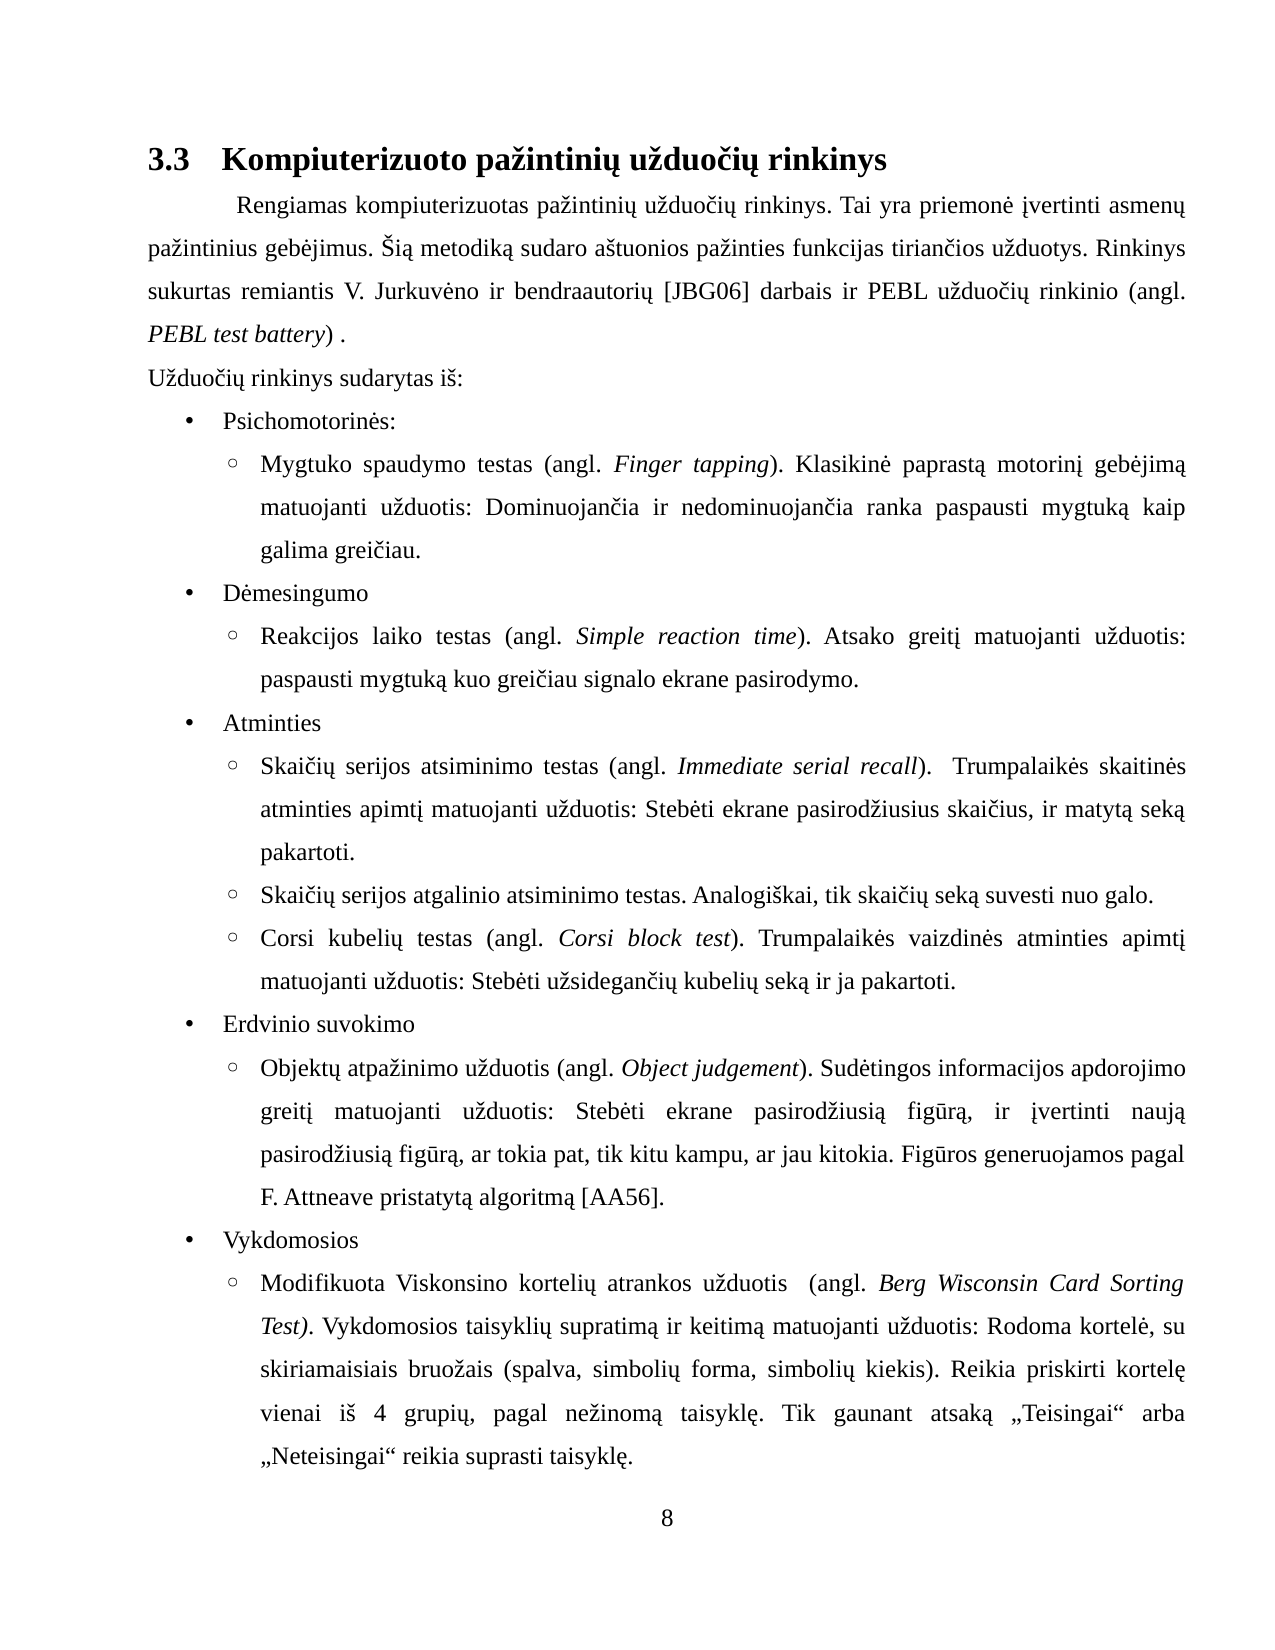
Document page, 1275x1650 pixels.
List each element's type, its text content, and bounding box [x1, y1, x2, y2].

list Skaičių serijos atgalinio atsiminimo testas. Analogiškai, tik skaičių seką suvesti nuo galo. [223, 880, 1186, 909]
list Objektų atpažinimo užduotis (angl. Object judgement). Sudėtingos informacijos apdorojimo greitį matuojanti užduotis: Stebėti ekrane pasirodžiusią figūrą, ir įvertinti naują pasirodžiusią figūrą, ar tokia pat, tik kitu kampu, ar jau kitokia. Figūros generuojamos pagal F. Attneave pristatytą algoritmą [AA56]. [223, 1053, 1186, 1211]
text Rengiamas kompiuterizuotas pažintinių užduočių rinkinys. Tai yra priemonė įvertinti asmenų pažintinius gebėjimus. Šią metodiką sudaro aštuonios pažinties funkcijas tiriančios užduotys. Rinkinys sukurtas remiantis V. Jurkuvėno ir bendraautorių [JBG06] darbais ir PEBL užduočių rinkinio (angl. PEBL test battery) . [148, 190, 1186, 348]
list Atminties [185, 708, 1186, 736]
list Psichomotorinės: [185, 406, 1186, 434]
list Dėmesingumo [185, 578, 1186, 607]
list Erdvinio suvokimo [185, 1009, 1186, 1038]
list Vykdomosios [185, 1225, 1186, 1254]
subtitle Kompiuterizuoto pažintinių užduočių rinkinys [148, 139, 1186, 178]
list Modifikuota Viskonsino kortelių atrankos užduotis (angl. Berg Wisconsin Card Sorting Test). Vykdomosios taisyklių supratimą ir keitimą matuojanti užduotis: Rodoma kortelė, su skiriamaisiais bruožais (spalva, simbolių forma, simbolių kiekis). Reikia priskirti kortelę vienai iš 4 grupių, pagal nežinomą taisyklę. Tik gaunant atsaką „Teisingai“ arba „Neteisingai“ reikia suprasti taisyklę. [223, 1268, 1186, 1469]
list Corsi kubelių testas (angl. Corsi block test). Trumpalaikės vaizdinės atminties apimtį matuojanti užduotis: Stebėti užsidegančių kubelių seką ir ja pakartoti. [223, 923, 1186, 995]
list Skaičių serijos atsiminimo testas (angl. Immediate serial recall). Trumpalaikės skaitinės atminties apimtį matuojanti užduotis: Stebėti ekrane pasirodžiusius skaičius, ir matytą seką pakartoti. [223, 751, 1186, 866]
text Užduočių rinkinys sudarytas iš: [148, 363, 1186, 391]
list Reakcijos laiko testas (angl. Simple reaction time). Atsako greitį matuojanti užduotis: paspausti mygtuką kuo greičiau signalo ekrane pasirodymo. [223, 621, 1186, 693]
list Mygtuko spaudymo testas (angl. Finger tapping). Klasikinė paprastą motorinį gebėjimą matuojanti užduotis: Dominuojančia ir nedominuojančia ranka paspausti mygtuką kaip galima greičiau. [223, 449, 1186, 564]
